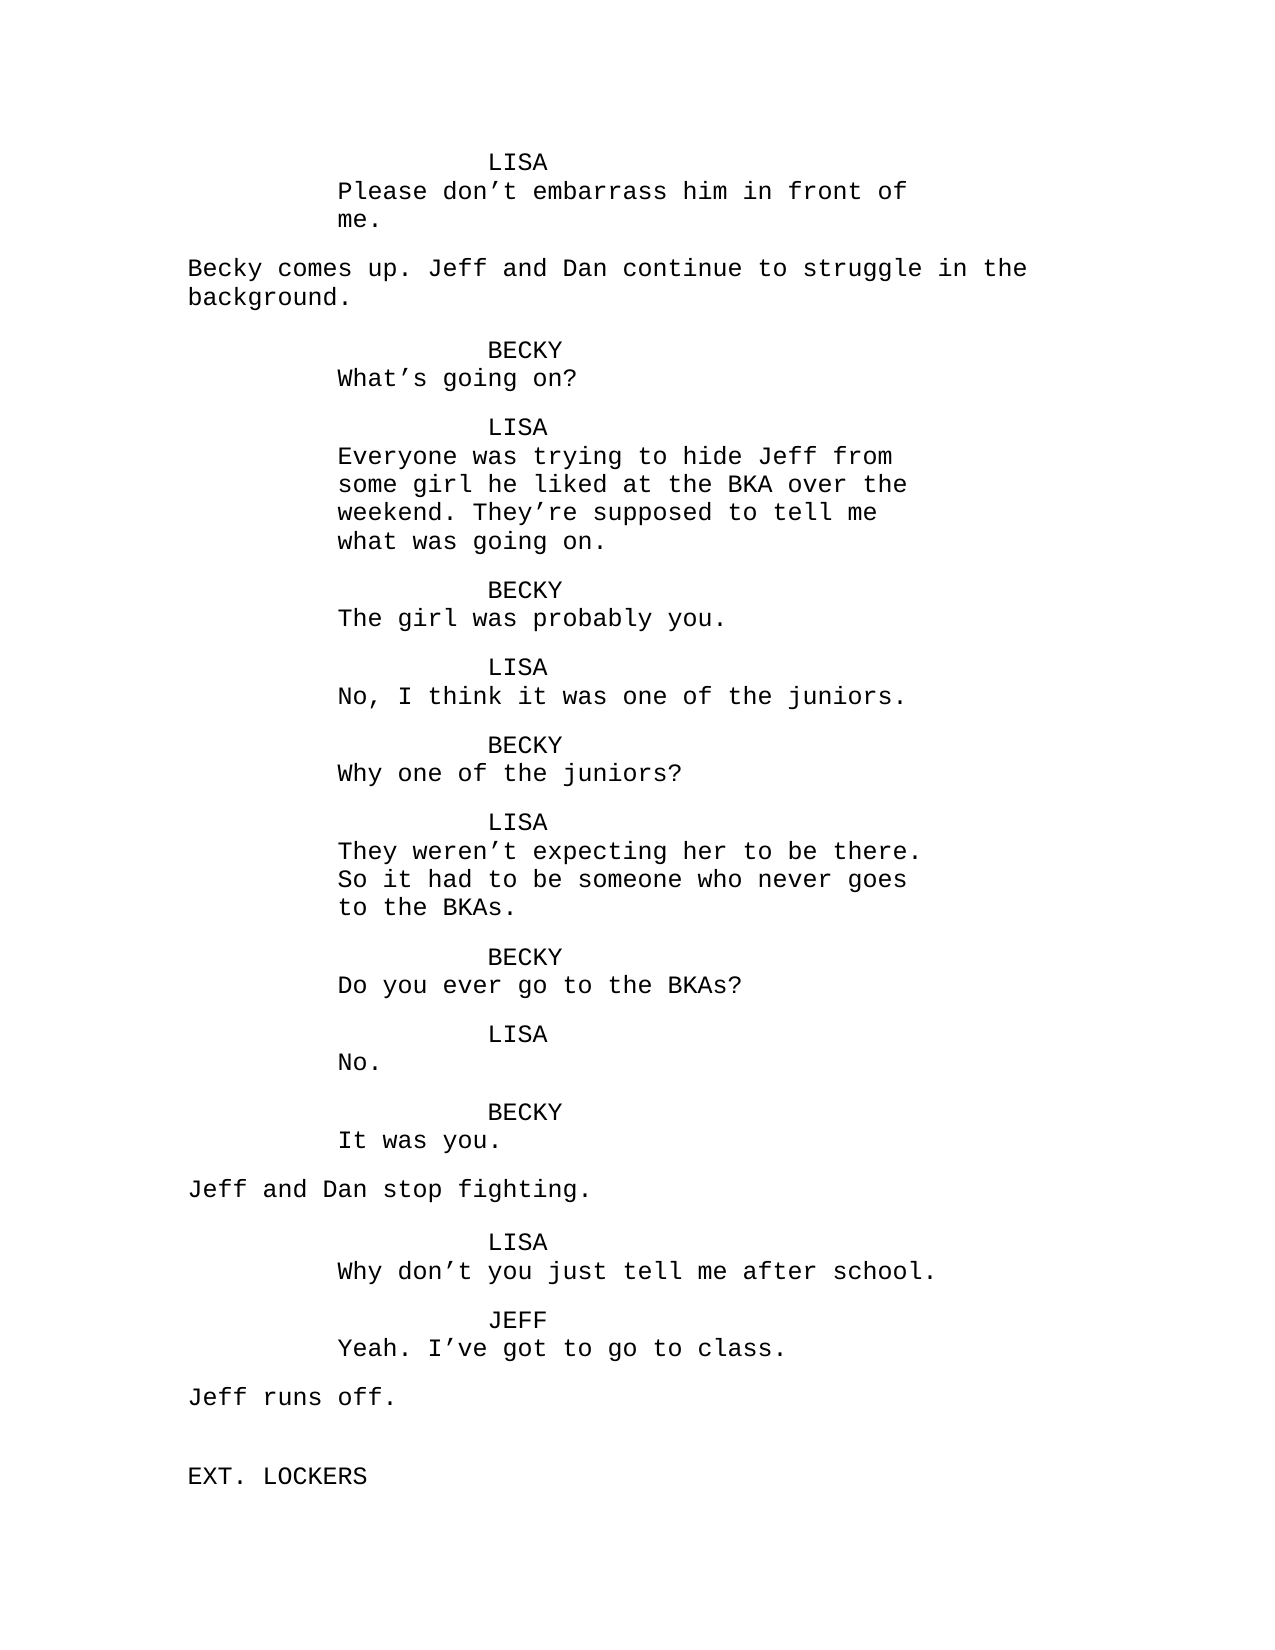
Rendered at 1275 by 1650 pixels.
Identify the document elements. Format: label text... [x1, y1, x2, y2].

text BECKY [187, 577, 1087, 606]
text LISA [187, 1022, 1087, 1050]
text Do you ever go to the BKAs? [337, 972, 937, 1001]
text Yeah. I’ve got to go to class. [337, 1336, 937, 1364]
text Why don’t you just tell me after school. [337, 1258, 937, 1287]
text What’s going on? [337, 366, 937, 394]
text BECKY [187, 1099, 1087, 1127]
text They weren’t expecting her to be there. So it had to be someone who never goes to the BKAs. [337, 838, 937, 923]
subtitle EXT. LOCKERS [187, 1463, 1087, 1492]
text No. [337, 1050, 937, 1078]
text LISA [187, 150, 1087, 178]
text BECKY [187, 337, 1087, 366]
text LISA [187, 655, 1087, 683]
text It was you. [337, 1127, 937, 1156]
text BECKY [187, 944, 1087, 972]
text Why one of the juniors? [337, 761, 937, 789]
text Everyone was trying to hide Jeff from some girl he liked at the BKA over the weekend. They’re supposed to tell me what was going on. [337, 443, 937, 557]
text LISA [187, 1230, 1087, 1258]
text Becky comes up. Jeff and Dan continue to struggle in the background. [187, 256, 1087, 312]
text Please don’t embarrass him in front of me. [337, 178, 937, 235]
text The girl was probably you. [337, 606, 937, 634]
text LISA [187, 810, 1087, 838]
text LISA [187, 415, 1087, 443]
text No, I think it was one of the juniors. [337, 683, 937, 712]
text JEFF [187, 1307, 1087, 1336]
text Jeff runs off. [187, 1385, 1087, 1413]
text Jeff and Dan stop fighting. [187, 1177, 1087, 1205]
text BECKY [187, 732, 1087, 761]
